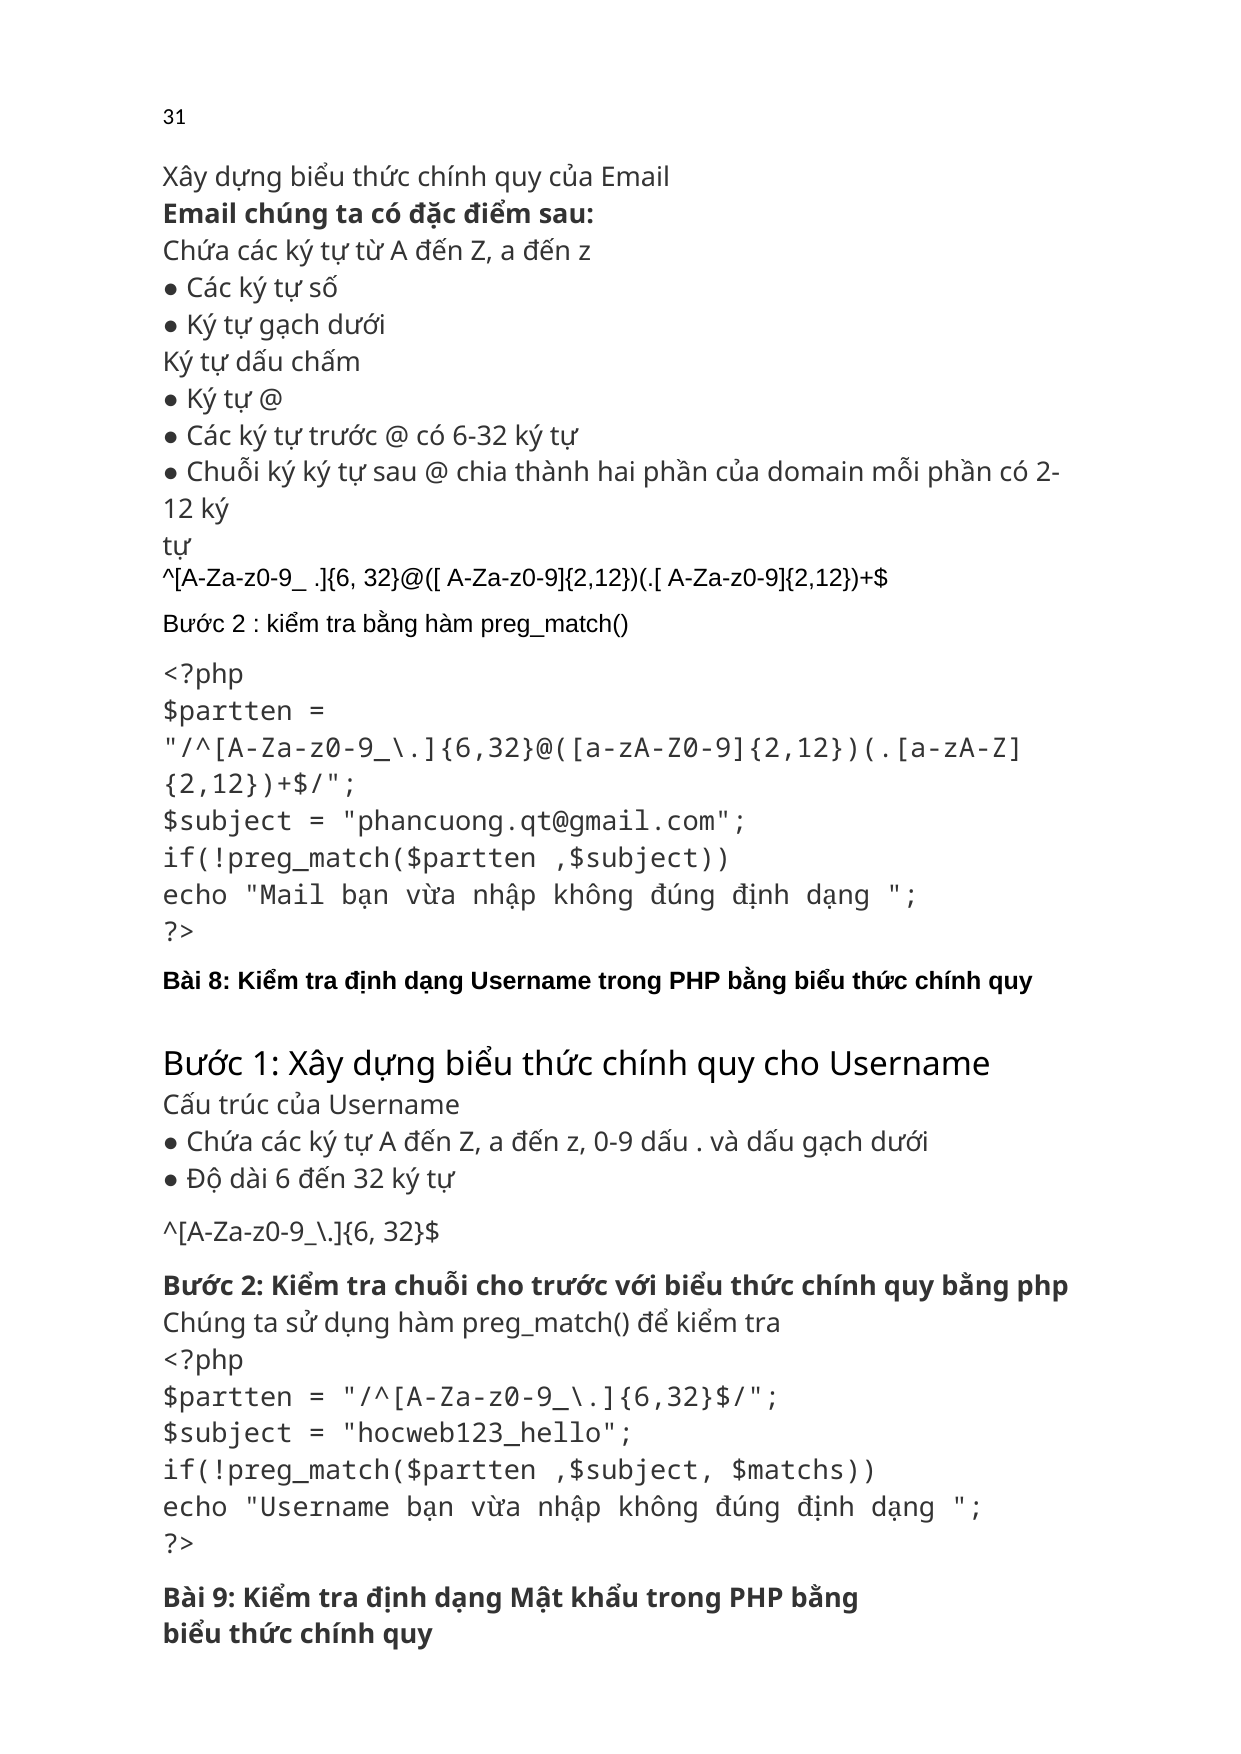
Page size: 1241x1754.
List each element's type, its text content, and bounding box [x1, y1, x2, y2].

text $partten = [162, 691, 1078, 728]
text Chúng ta sử dụng hàm preg_match() để kiểm tra [162, 1303, 1078, 1340]
text $partten = "/^[A-Za-z0-9_\.]{6,32}$/"; [162, 1377, 1078, 1414]
text Bài 9: Kiểm tra định dạng Mật khẩu trong PHP bằng [162, 1578, 1078, 1615]
text Xây dựng biểu thức chính quy của Email [162, 158, 1078, 195]
text ● Ký tự gạch dưới [162, 305, 1078, 342]
text Bước 2 : kiểm tra bằng hàm preg_match() [162, 609, 1078, 638]
text ?> [162, 912, 1078, 949]
text ● Các ký tự số [162, 268, 1078, 305]
text ● Ký tự @ [162, 379, 1078, 416]
text ● Các ký tự trước @ có 6-32 ký tự [162, 416, 1078, 453]
text <?php [162, 654, 1078, 691]
text Ký tự dấu chấm [162, 342, 1078, 379]
text Email chúng ta có đặc điểm sau: [162, 195, 1078, 232]
text ^[A-Za-z0-9_ .]{6, 32}@([ A-Za-z0-9]{2,12})(.[ A-Za-z0-9]{2,12})+$ [162, 563, 1078, 592]
text echo "Mail bạn vừa nhập không đúng định dạng "; [162, 876, 1078, 912]
text Cấu trúc của Username [162, 1086, 1078, 1122]
text Bước 1: Xây dựng biểu thức chính quy cho Username [162, 1040, 1078, 1086]
text tự [162, 527, 1078, 563]
text ● Chứa các ký tự A đến Z, a đến z, 0-9 dấu . và dấu gạch dưới [162, 1122, 1078, 1159]
text ?> [162, 1524, 1078, 1561]
text Bài 8: Kiểm tra định dạng Username trong PHP bằng biểu thức chính quy [162, 966, 1078, 995]
text <?php [162, 1340, 1078, 1377]
text if(!preg_match($partten ,$subject, $matchs)) [162, 1451, 1078, 1488]
text ^[A-Za-z0-9_\.]{6, 32}$ [162, 1213, 1078, 1250]
text ● Độ dài 6 đến 32 ký tự [162, 1159, 1078, 1196]
text echo "Username bạn vừa nhập không đúng định dạng "; [162, 1488, 1078, 1524]
text Chứa các ký tự từ A đến Z, a đến z [162, 232, 1078, 268]
text "/^[A-Za-z0-9_\.]{6,32}@([a-zA-Z0-9]{2,12})(.[a-zA-Z]{2,12})+$/"; [162, 728, 1078, 802]
text $subject = "hocweb123_hello"; [162, 1414, 1078, 1451]
text biểu thức chính quy [162, 1615, 1078, 1652]
text Bước 2: Kiểm tra chuỗi cho trước với biểu thức chính quy bằng php [162, 1266, 1078, 1303]
text $subject = "phancuong.qt@gmail.com"; [162, 802, 1078, 839]
text if(!preg_match($partten ,$subject)) [162, 839, 1078, 876]
text ● Chuỗi ký ký tự sau @ chia thành hai phần của domain mỗi phần có 2-12 ký [162, 453, 1078, 527]
